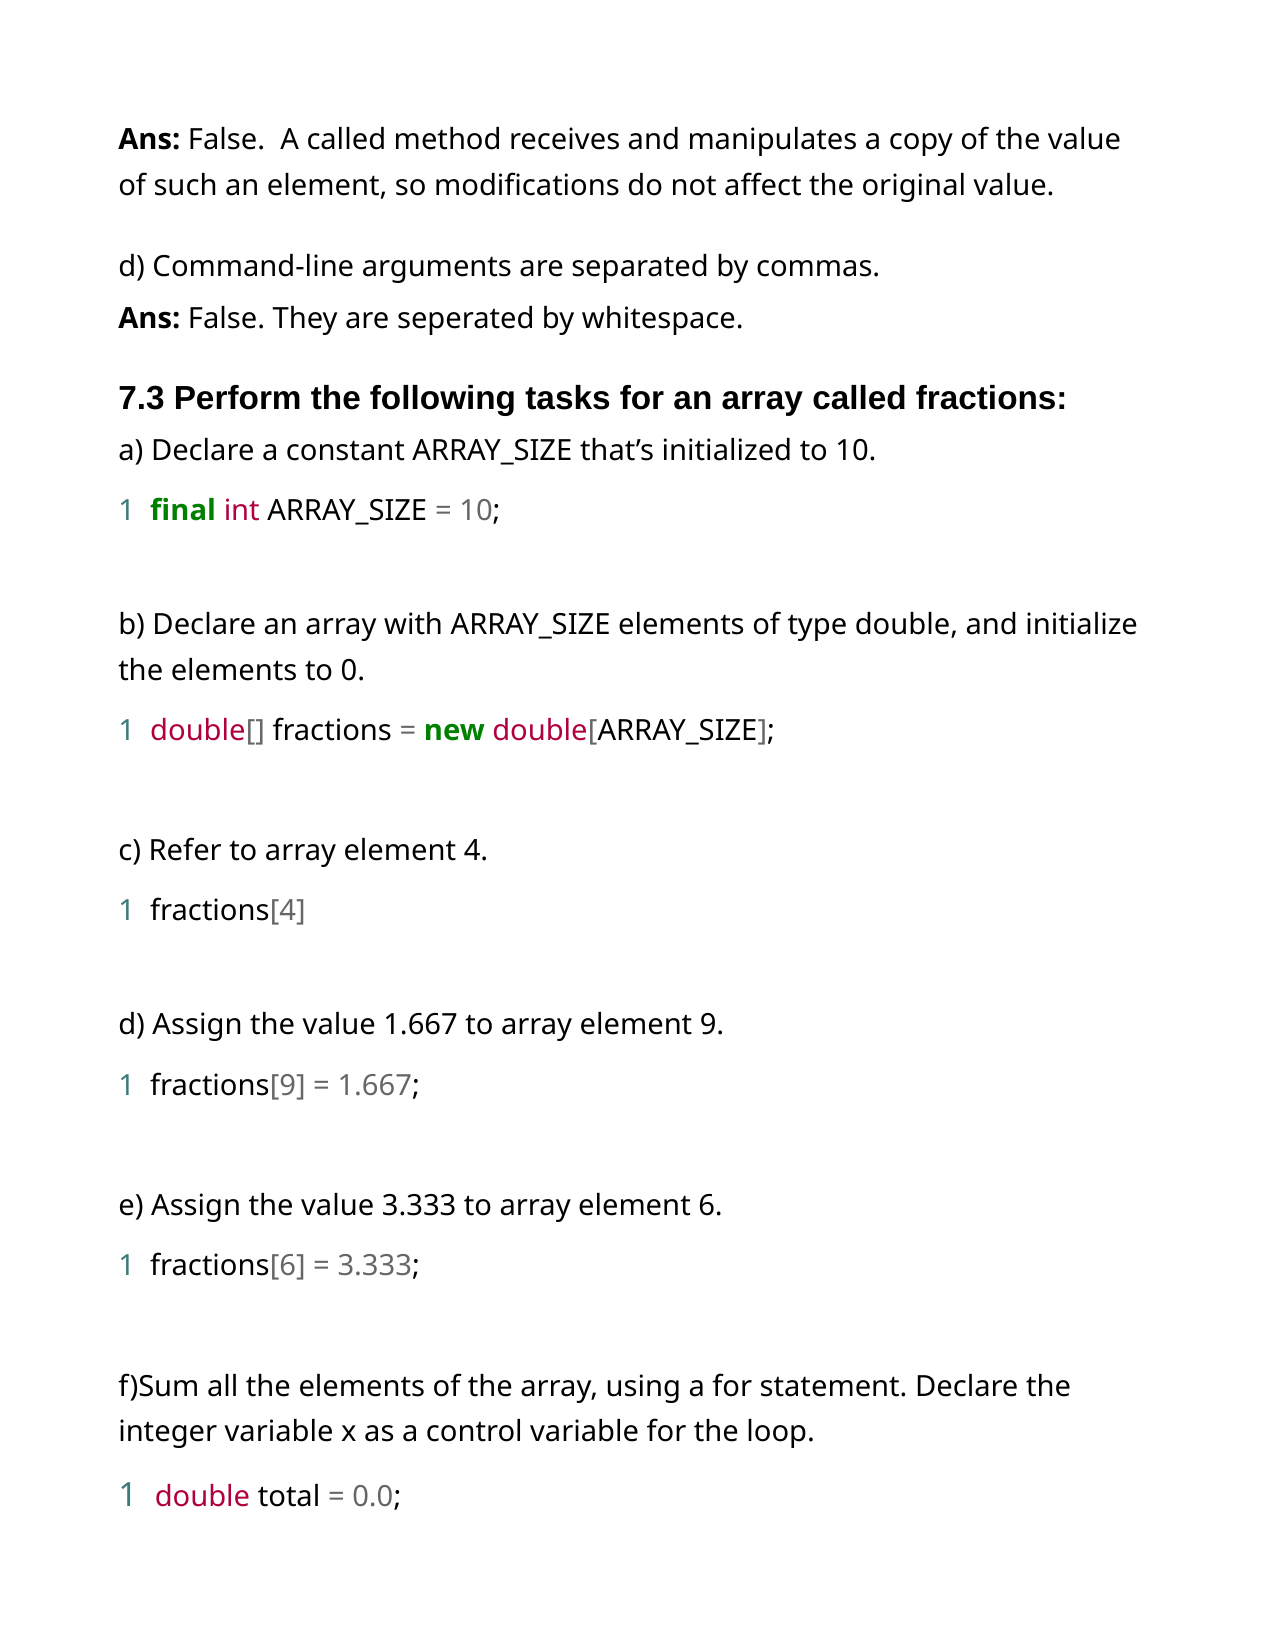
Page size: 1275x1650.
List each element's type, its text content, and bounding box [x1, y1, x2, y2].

text 1 double total = 0.0; [118, 1471, 1157, 1516]
subtitle 7.3 Perform the following tasks for an array called fractions: [118, 378, 1157, 416]
text 1 fractions[9] = 1.667; [118, 1064, 1157, 1103]
text f)Sum all the elements of the array, using a for statement. Declare the integer variable x as a control variable for the loop. [118, 1365, 1157, 1450]
text c) Refer to array element 4. [118, 829, 1157, 869]
text Ans: False. A called method receives and manipulates a copy of the value of such an element, so modifications do not affect the original value. [118, 118, 1157, 203]
text 1 fractions[6] = 3.333; [118, 1244, 1157, 1284]
text Ans: False. They are seperated by whitespace. [118, 297, 1157, 337]
text d) Assign the value 1.667 to array element 9. [118, 1003, 1157, 1043]
text e) Assign the value 3.333 to array element 6. [118, 1184, 1157, 1224]
text 1 final int ARRAY_SIZE = 10; [118, 489, 1157, 529]
text 1 double[] fractions = new double[ARRAY_SIZE]; [118, 709, 1157, 749]
text b) Declare an array with ARRAY_SIZE elements of type double, and initialize the elements to 0. [118, 603, 1157, 688]
text 1 fractions[4] [118, 889, 1157, 929]
subtitle d) Command-line arguments are separated by commas. [118, 245, 1157, 284]
text a) Declare a constant ARRAY_SIZE that’s initialized to 10. [118, 429, 1157, 469]
